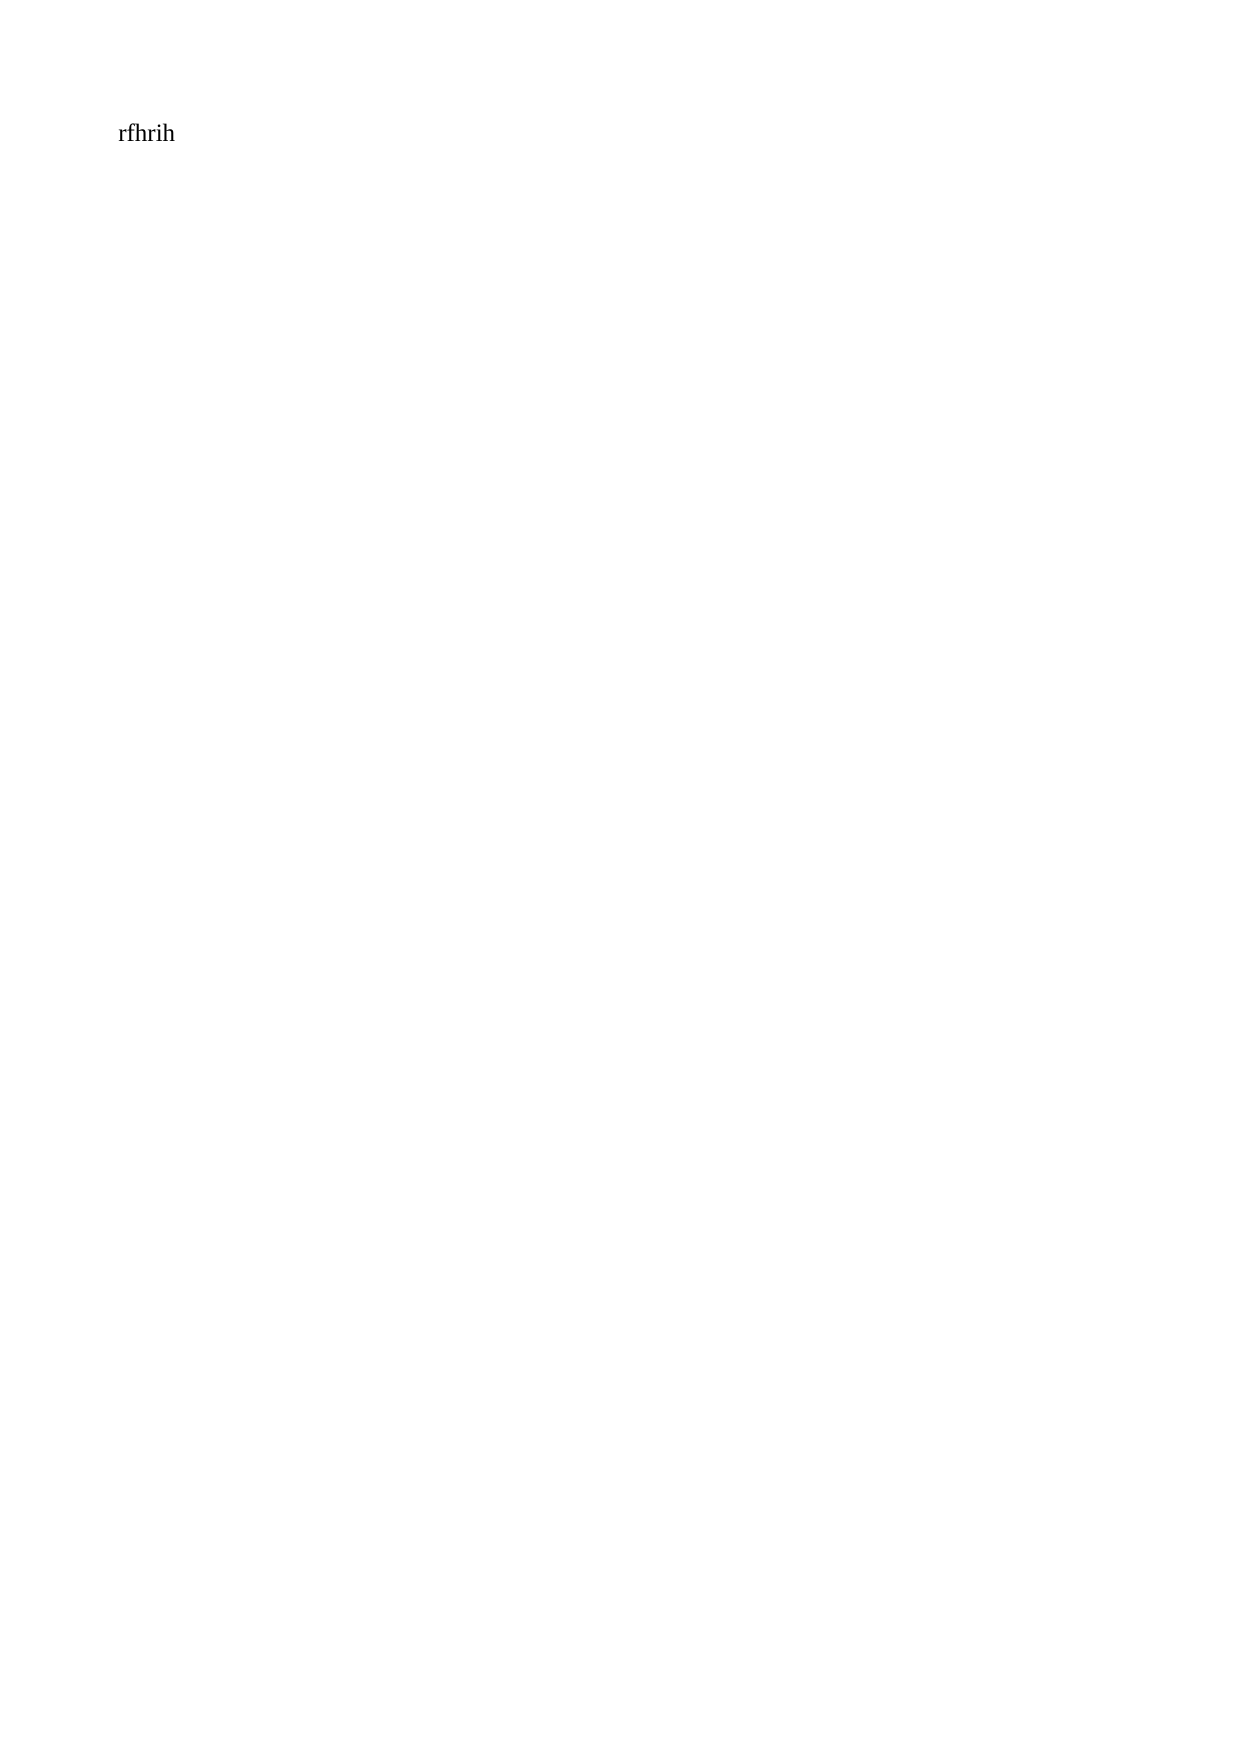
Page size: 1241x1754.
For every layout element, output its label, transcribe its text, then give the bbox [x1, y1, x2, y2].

text rfhrih [118, 118, 1122, 147]
